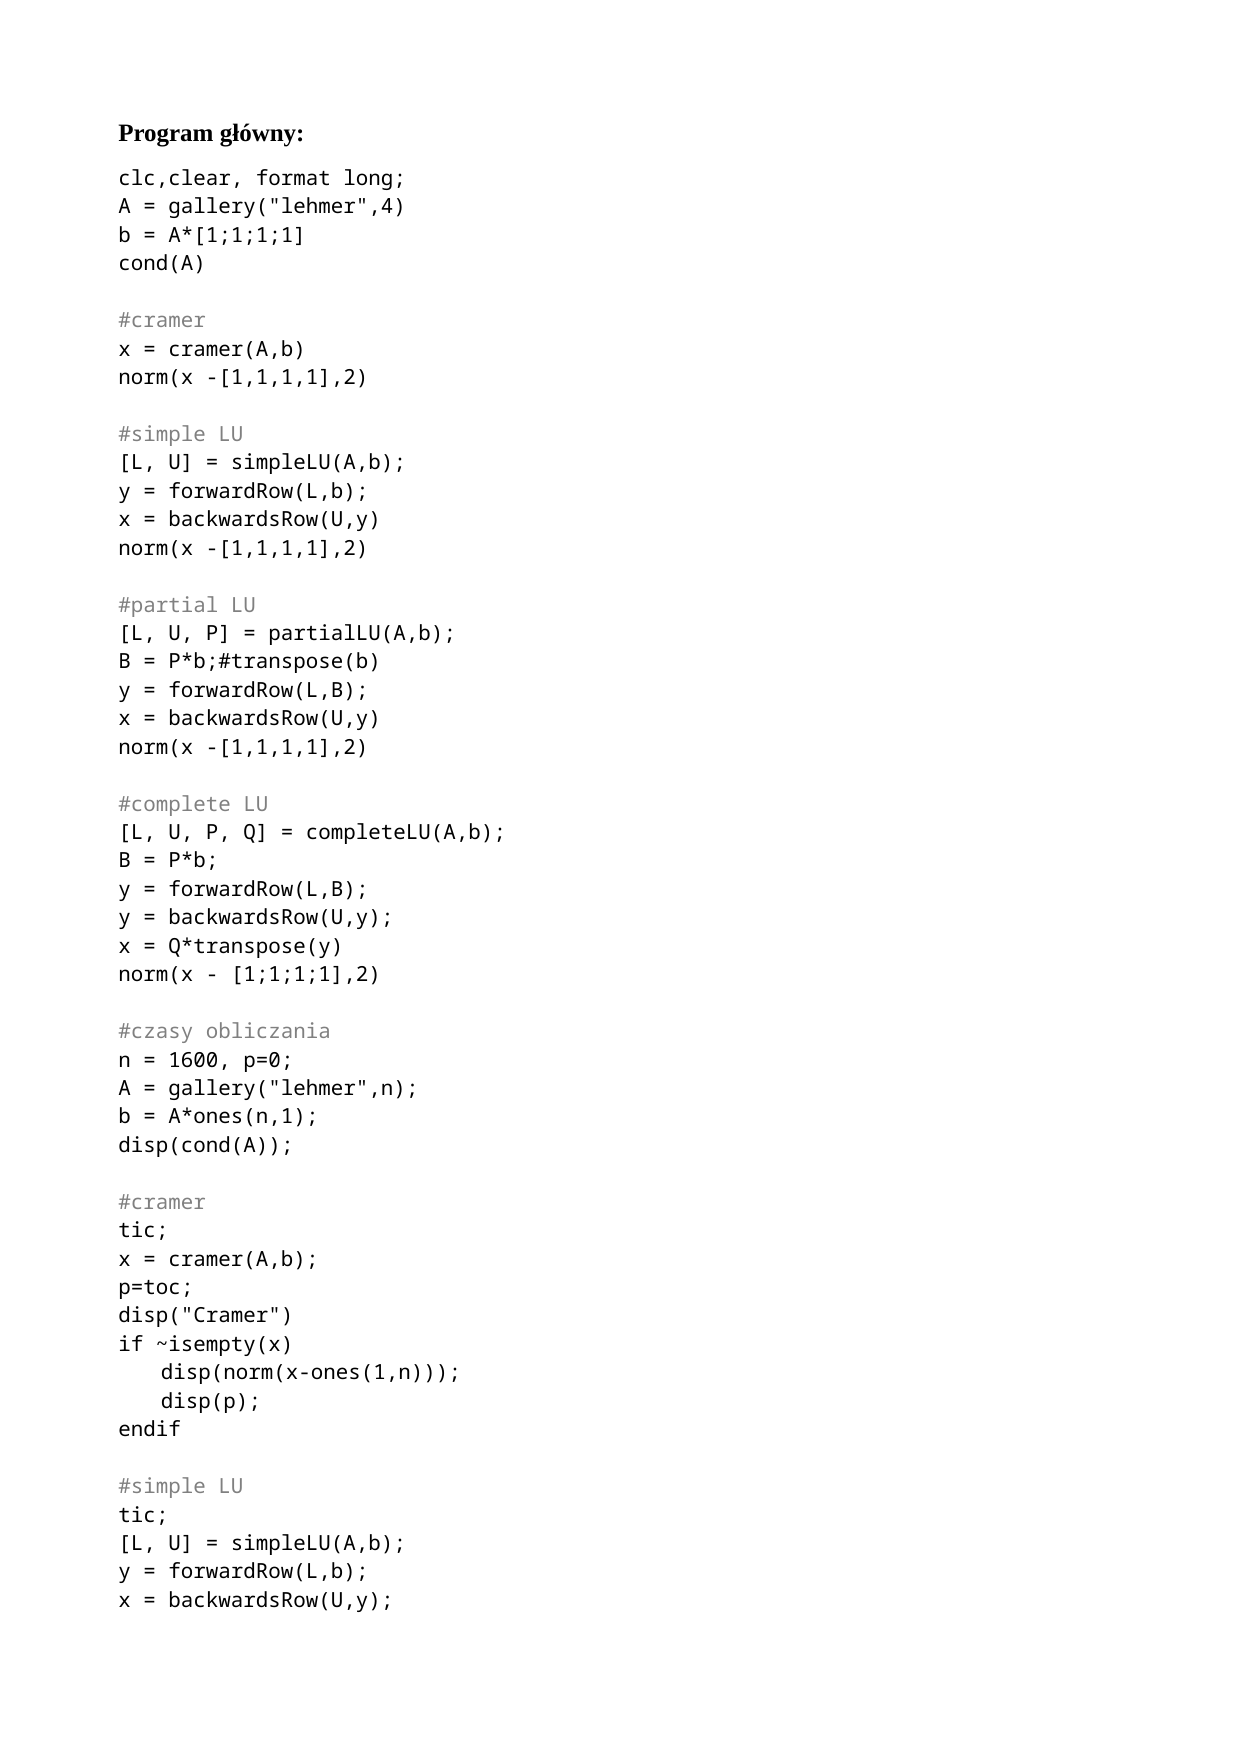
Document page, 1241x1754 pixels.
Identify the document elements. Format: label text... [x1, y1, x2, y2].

text tic; [118, 1215, 1122, 1244]
text norm(x -[1,1,1,1],2) [118, 732, 1122, 760]
text Program główny: [118, 118, 1122, 147]
text y = forwardRow(L,B); [118, 874, 1122, 902]
text clc,clear, format long; [118, 163, 1122, 192]
text x = cramer(A,b); [118, 1244, 1122, 1272]
text A = gallery("lehmer",4) [118, 192, 1122, 220]
text #simple LU [118, 1471, 1122, 1500]
text [L, U, P] = partialLU(A,b); [118, 618, 1122, 647]
text y = forwardRow(L,b); [118, 1557, 1122, 1585]
text y = forwardRow(L,b); [118, 476, 1122, 504]
text cond(A) [118, 248, 1122, 277]
text #czasy obliczania [118, 1016, 1122, 1045]
text x = backwardsRow(U,y) [118, 703, 1122, 732]
text B = P*b;#transpose(b) [118, 647, 1122, 675]
text b = A*[1;1;1;1] [118, 220, 1122, 248]
text x = Q*transpose(y) [118, 931, 1122, 959]
text if ~isempty(x) [118, 1329, 1122, 1357]
text norm(x - [1;1;1;1],2) [118, 959, 1122, 988]
text disp("Cramer") [118, 1301, 1122, 1329]
text endif [118, 1414, 1122, 1443]
text #cramer [118, 305, 1122, 334]
text tic; [118, 1500, 1122, 1528]
text disp(norm(x-ones(1,n))); [118, 1357, 1122, 1386]
text b = A*ones(n,1); [118, 1102, 1122, 1130]
text n = 1600, p=0; [118, 1045, 1122, 1073]
text #cramer [118, 1187, 1122, 1215]
text #simple LU [118, 419, 1122, 447]
text B = P*b; [118, 846, 1122, 874]
text x = backwardsRow(U,y) [118, 504, 1122, 533]
text #complete LU [118, 789, 1122, 817]
text [L, U] = simpleLU(A,b); [118, 447, 1122, 476]
text x = backwardsRow(U,y); [118, 1585, 1122, 1613]
text [L, U, P, Q] = completeLU(A,b); [118, 817, 1122, 846]
text [L, U] = simpleLU(A,b); [118, 1528, 1122, 1557]
text disp(cond(A)); [118, 1130, 1122, 1158]
text y = forwardRow(L,B); [118, 675, 1122, 703]
text y = backwardsRow(U,y); [118, 902, 1122, 931]
text x = cramer(A,b) [118, 334, 1122, 362]
text norm(x -[1,1,1,1],2) [118, 533, 1122, 561]
text norm(x -[1,1,1,1],2) [118, 362, 1122, 391]
text p=toc; [118, 1272, 1122, 1301]
text #partial LU [118, 590, 1122, 618]
text disp(p); [118, 1386, 1122, 1414]
text A = gallery("lehmer",n); [118, 1073, 1122, 1102]
